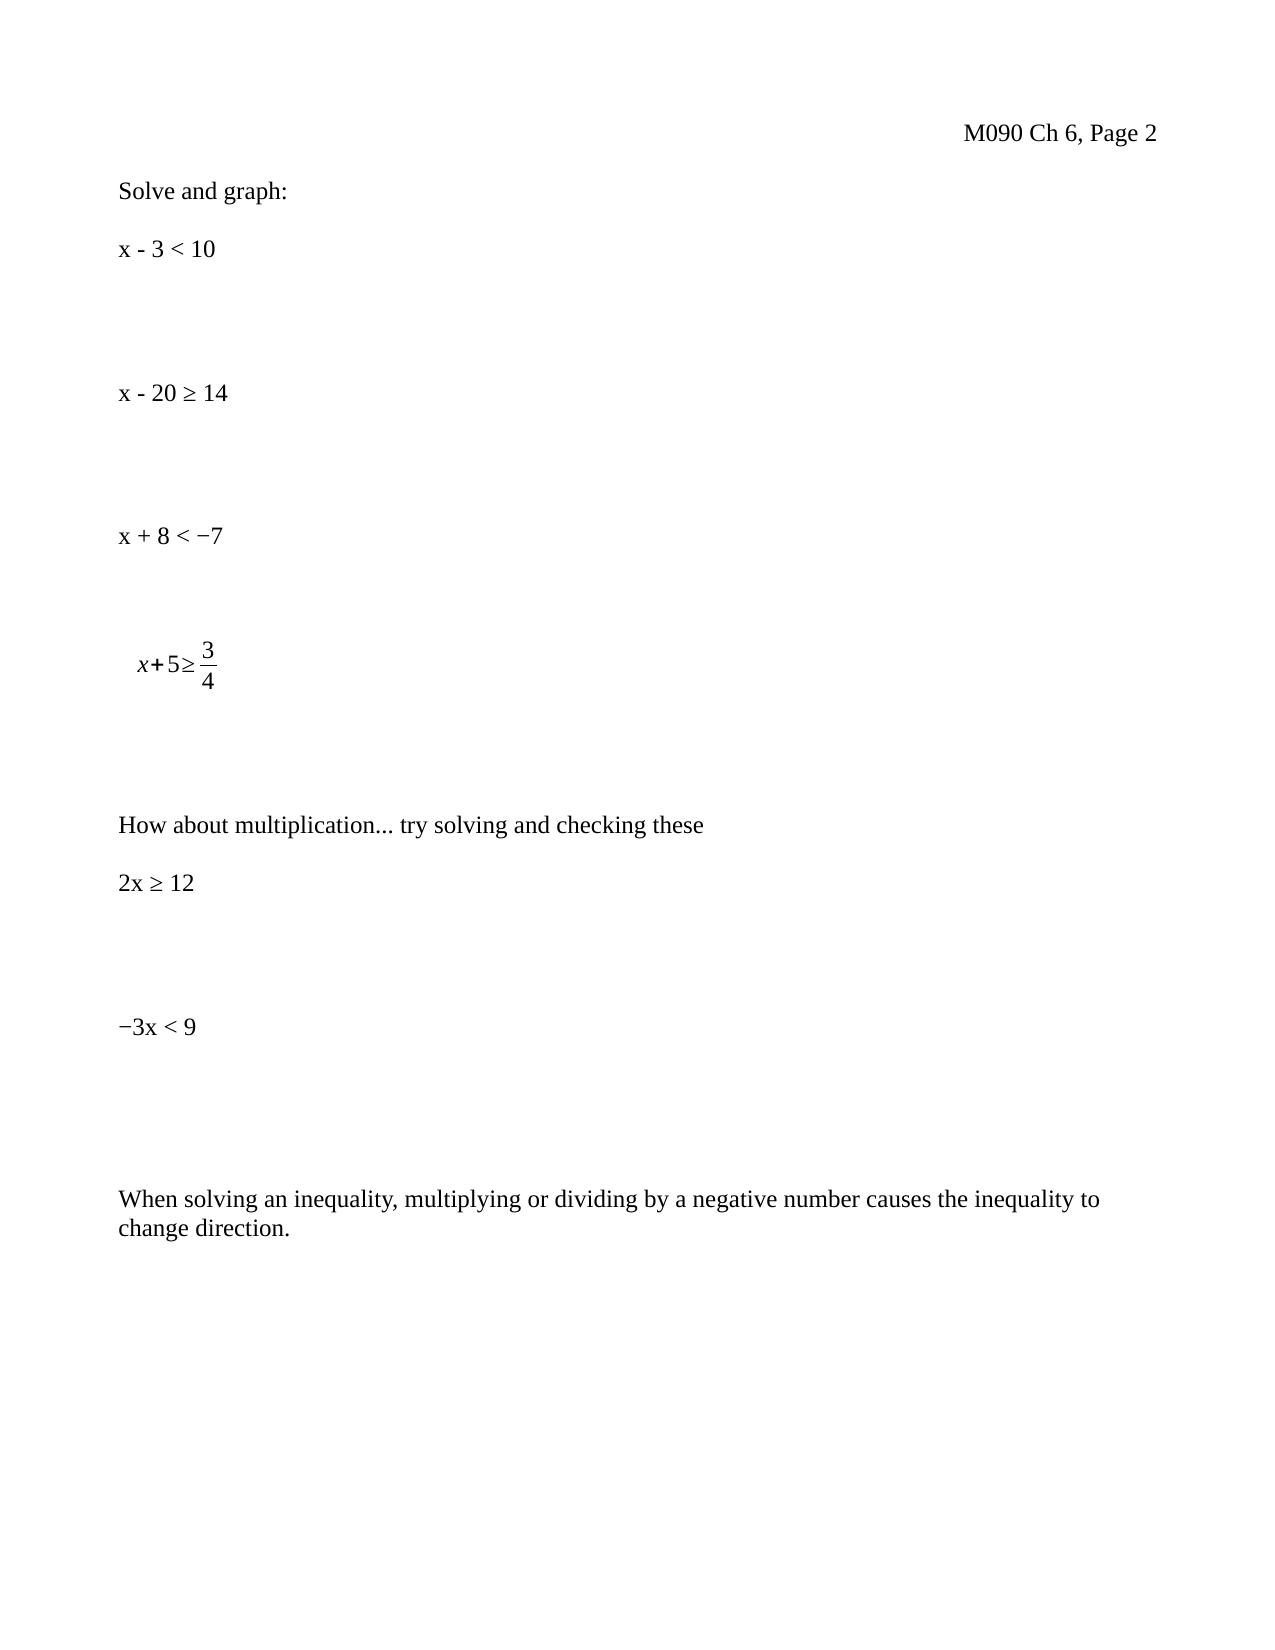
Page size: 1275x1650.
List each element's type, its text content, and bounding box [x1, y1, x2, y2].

text Solve and graph: [118, 176, 1157, 205]
text −3x < 9 [118, 1012, 1157, 1040]
text x - 3 < 10 [118, 234, 1157, 263]
text How about multiplication... try solving and checking these [118, 810, 1157, 839]
text x + 8 < −7 [118, 521, 1157, 550]
text x - 20 ≥ 14 [118, 378, 1157, 406]
text When solving an inequality, multiplying or dividing by a negative number causes the inequality to change direction. [118, 1184, 1157, 1242]
text 2x ≥ 12 [118, 868, 1157, 897]
